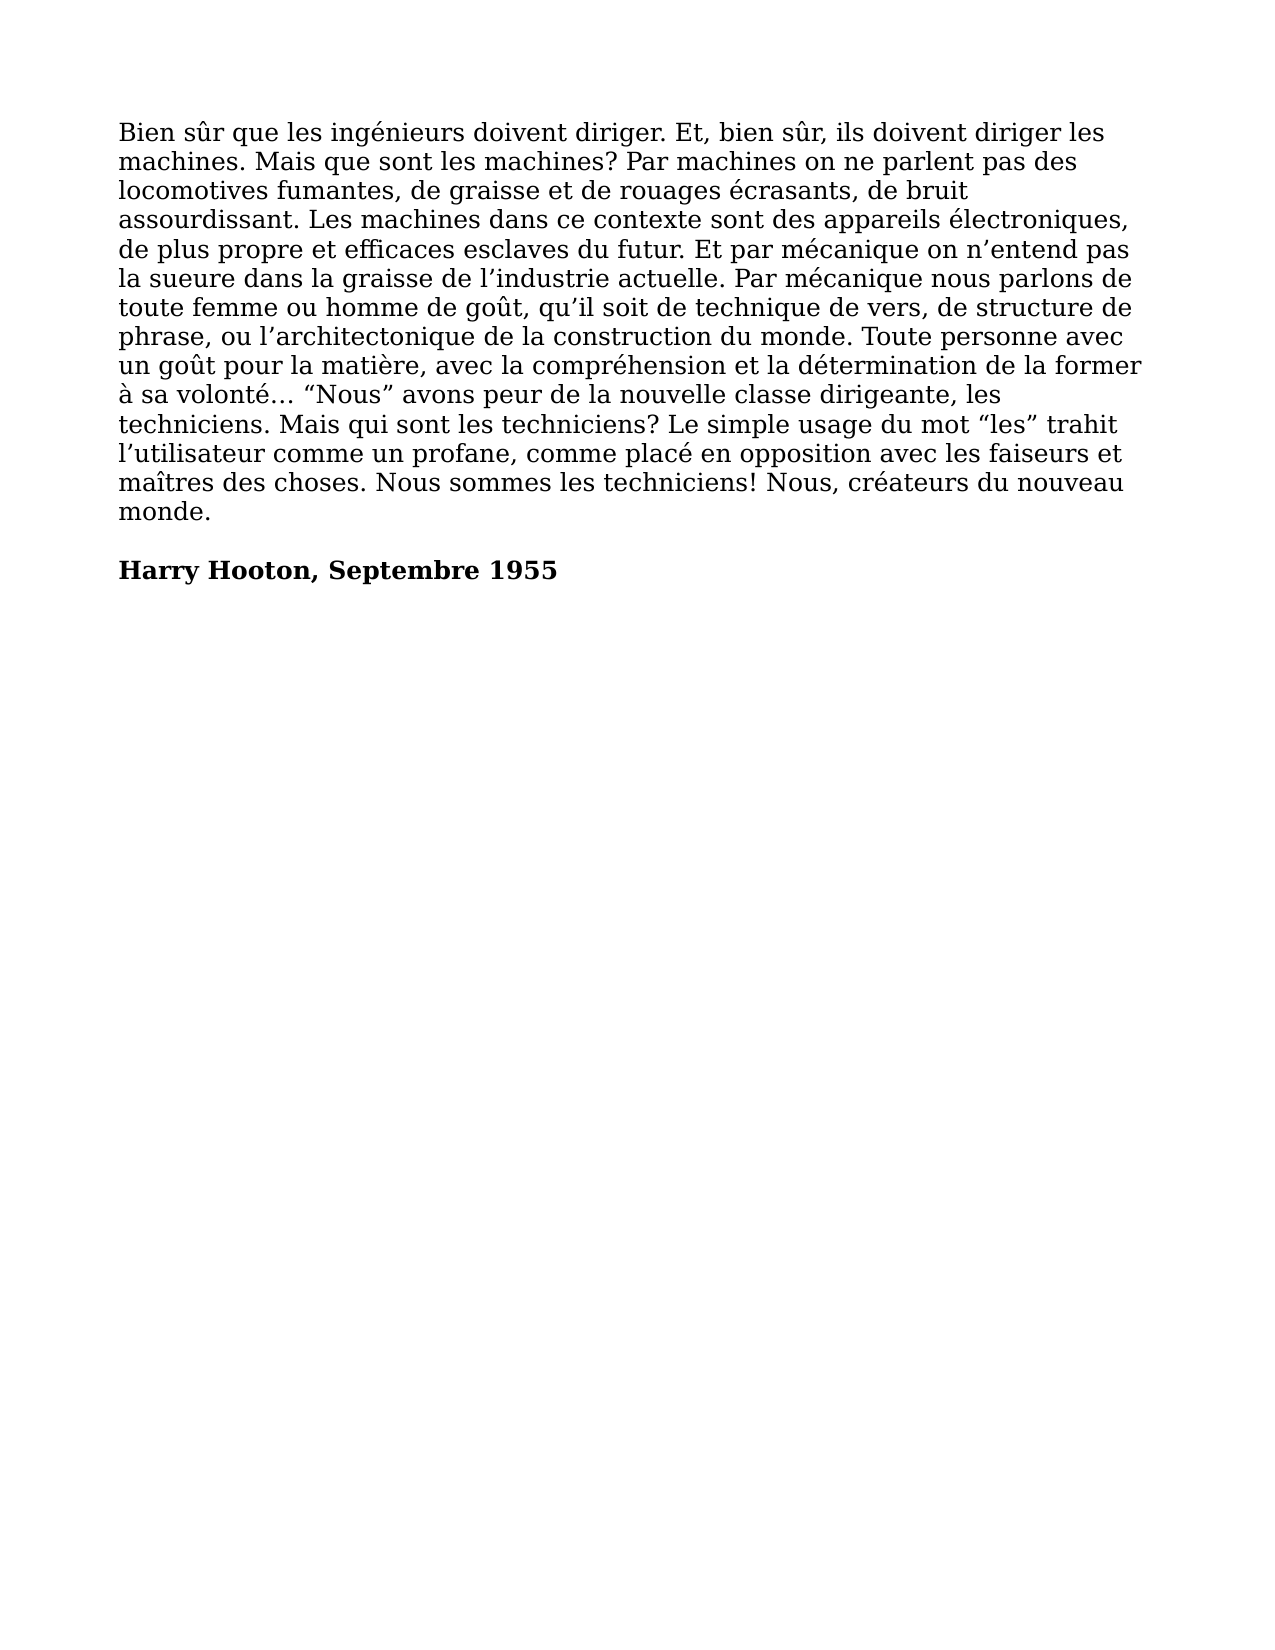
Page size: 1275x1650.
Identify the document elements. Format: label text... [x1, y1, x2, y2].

text Bien sûr que les ingénieurs doivent diriger. Et, bien sûr, ils doivent diriger les machines. Mais que sont les machines? Par machines on ne parlent pas des locomotives fumantes, de graisse et de rouages écrasants, de bruit assourdissant. Les machines dans ce contexte sont des appareils électroniques, de plus propre et efficaces esclaves du futur. Et par mécanique on n’entend pas la sueure dans la graisse de l’industrie actuelle. Par mécanique nous parlons de toute femme ou homme de goût, qu’il soit de technique de vers, de structure de phrase, ou l’architectonique de la construction du monde. Toute personne avec un goût pour la matière, avec la compréhension et la détermination de la former à sa volonté… “Nous” avons peur de la nouvelle classe dirigeante, les techniciens. Mais qui sont les techniciens? Le simple usage du mot “les” trahit l’utilisateur comme un profane, comme placé en opposition avec les faiseurs et maîtres des choses. Nous sommes les techniciens! Nous, créateurs du nouveau monde. [118, 118, 1157, 526]
text Harry Hooton, Septembre 1955 [118, 556, 1157, 585]
